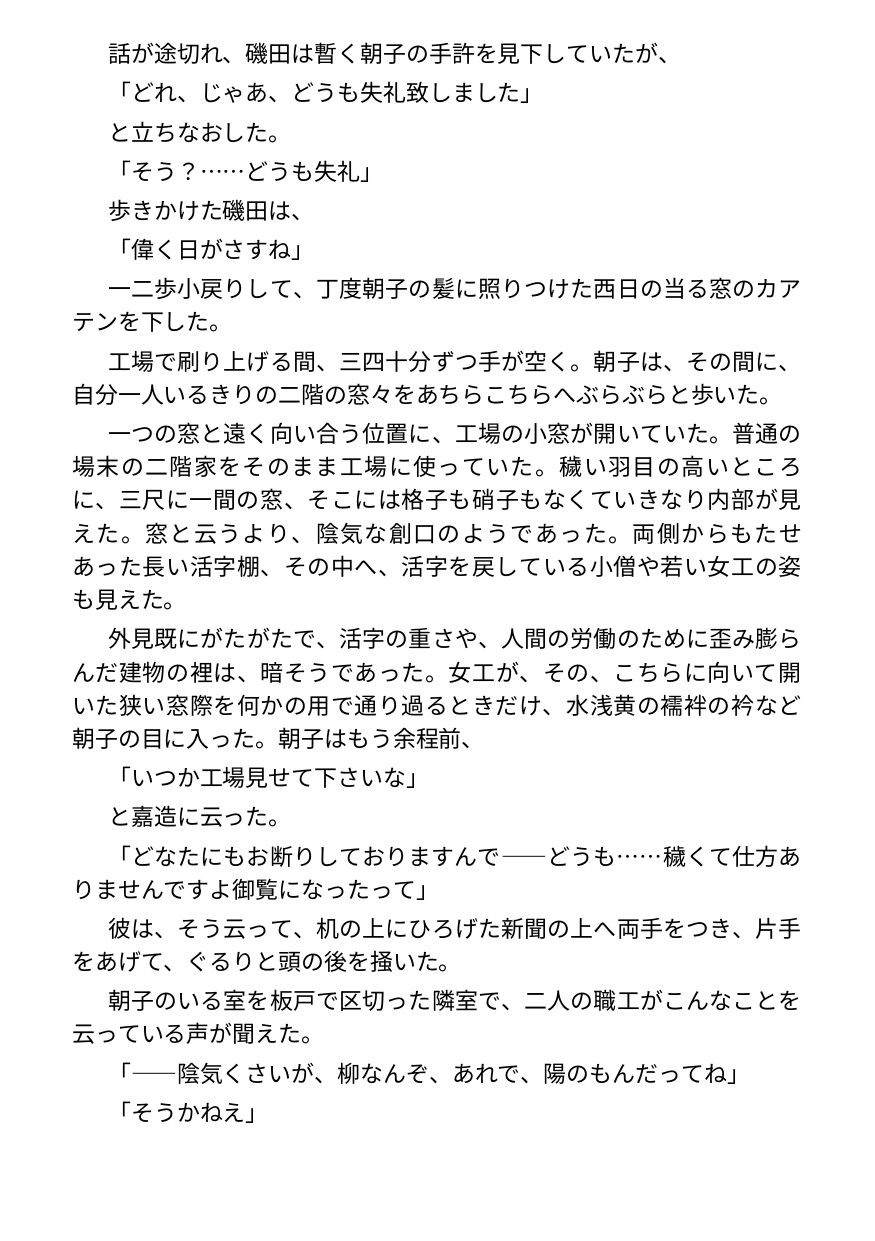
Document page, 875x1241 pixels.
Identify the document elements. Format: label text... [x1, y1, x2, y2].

text 朝子のいる室を板戸で区切った隣室で、二人の職工がこんなことを云っている声が聞えた。 [72, 983, 802, 1049]
text 一つの窓と遠く向い合う位置に、工場の小窓が開いていた。普通の場末の二階家をそのまま工場に使っていた。穢い羽目の高いところに、三尺に一間の窓、そこには格子も硝子もなくていきなり内部が見えた。窓と云うより、陰気な創口のようであった。両側からもたせあった長い活字棚、その中へ、活字を戻している小僧や若い女工の姿も見えた。 [72, 416, 802, 615]
text 一二歩小戻りして、丁度朝子の髪に照りつけた西日の当る窓のカアテンを下した。 [72, 271, 802, 337]
text と立ちなおした。 [72, 114, 802, 148]
text 「偉く日がさすね」 [72, 232, 802, 265]
text と嘉造に云った。 [72, 799, 802, 832]
text 「いつか工場見せて下さいな」 [72, 760, 802, 793]
text 彼は、そう云って、机の上にひろげた新聞の上へ両手をつき、片手をあげて、ぐるりと頭の後を掻いた。 [72, 911, 802, 977]
text 外見既にがたがたで、活字の重さや、人間の労働のために歪み膨らんだ建物の裡は、暗そうであった。女工が、その、こちらに向いて開いた狭い窓際を何かの用で通り過るときだけ、水浅黄の襦袢の衿など朝子の目に入った。朝子はもう余程前、 [72, 621, 802, 754]
text 「どなたにもお断りしておりますんで――どうも……穢くて仕方ありませんですよ御覧になったって」 [72, 838, 802, 905]
text 「どれ、じゃあ、どうも失礼致しました」 [72, 75, 802, 108]
text 「そう？……どうも失礼」 [72, 153, 802, 187]
text 「――陰気くさいが、柳なんぞ、あれで、陽のもんだってね」 [72, 1056, 802, 1089]
text 話が途切れ、磯田は暫く朝子の手許を見下していたが、 [72, 36, 802, 69]
text 歩きかけた磯田は、 [72, 193, 802, 226]
text 「そうかねえ」 [72, 1095, 802, 1128]
text 工場で刷り上げる間、三四十分ずつ手が空く。朝子は、その間に、自分一人いるきりの二階の窓々をあちらこちらへぶらぶらと歩いた。 [72, 343, 802, 410]
